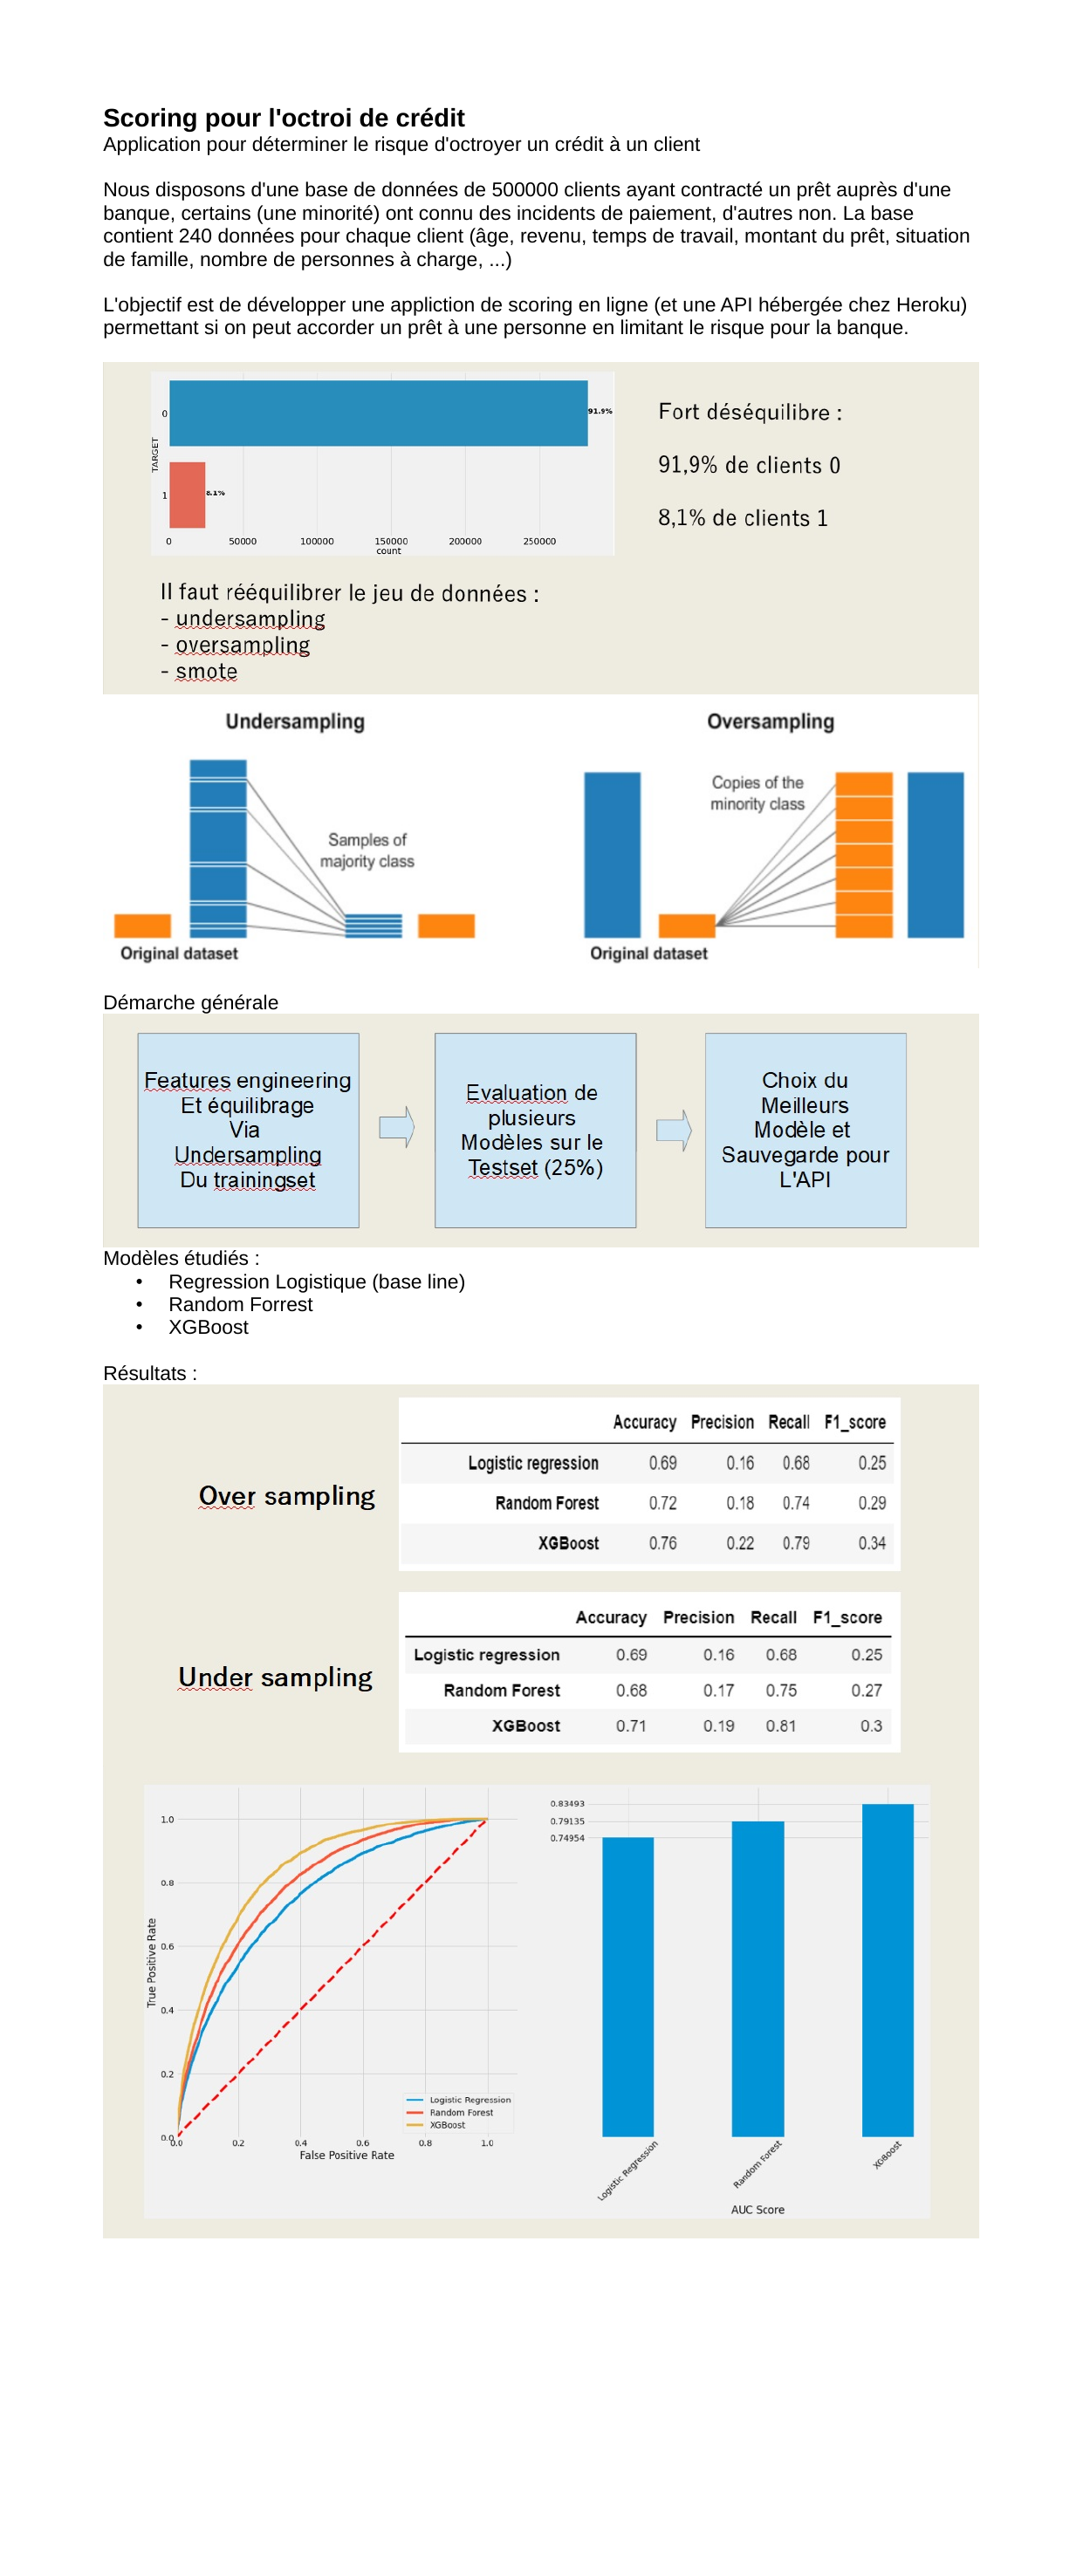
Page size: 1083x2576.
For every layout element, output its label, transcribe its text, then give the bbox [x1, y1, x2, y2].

list Regression Logistique (base line) [136, 1270, 979, 1293]
picture [103, 1014, 979, 1247]
text L'objectif est de développer une appliction de scoring en ligne (et une API hébergée chez Heroku) permettant si on peut accorder un prêt à une personne en limitant le risque pour la banque. [103, 293, 979, 339]
text Modèles étudiés : [103, 1247, 979, 1270]
list XGBoost [136, 1315, 979, 1338]
text Résultats : [103, 1362, 979, 1384]
text Démarche générale [103, 991, 979, 1014]
text Nous disposons d'une base de données de 500000 clients ayant contracté un prêt auprès d'une banque, certains (une minorité) ont connu des incidents de paiement, d'autres non. La base contient 240 données pour chaque client (âge, revenu, temps de travail, montant du prêt, situation de famille, nombre de personnes à charge, ...) [103, 178, 979, 270]
list Random Forrest [136, 1293, 979, 1315]
picture [103, 1384, 980, 2238]
text Scoring pour l'octroi de crédit [103, 103, 979, 133]
picture [103, 362, 979, 968]
text Application pour déterminer le risque d'octroyer un crédit à un client [103, 133, 979, 155]
